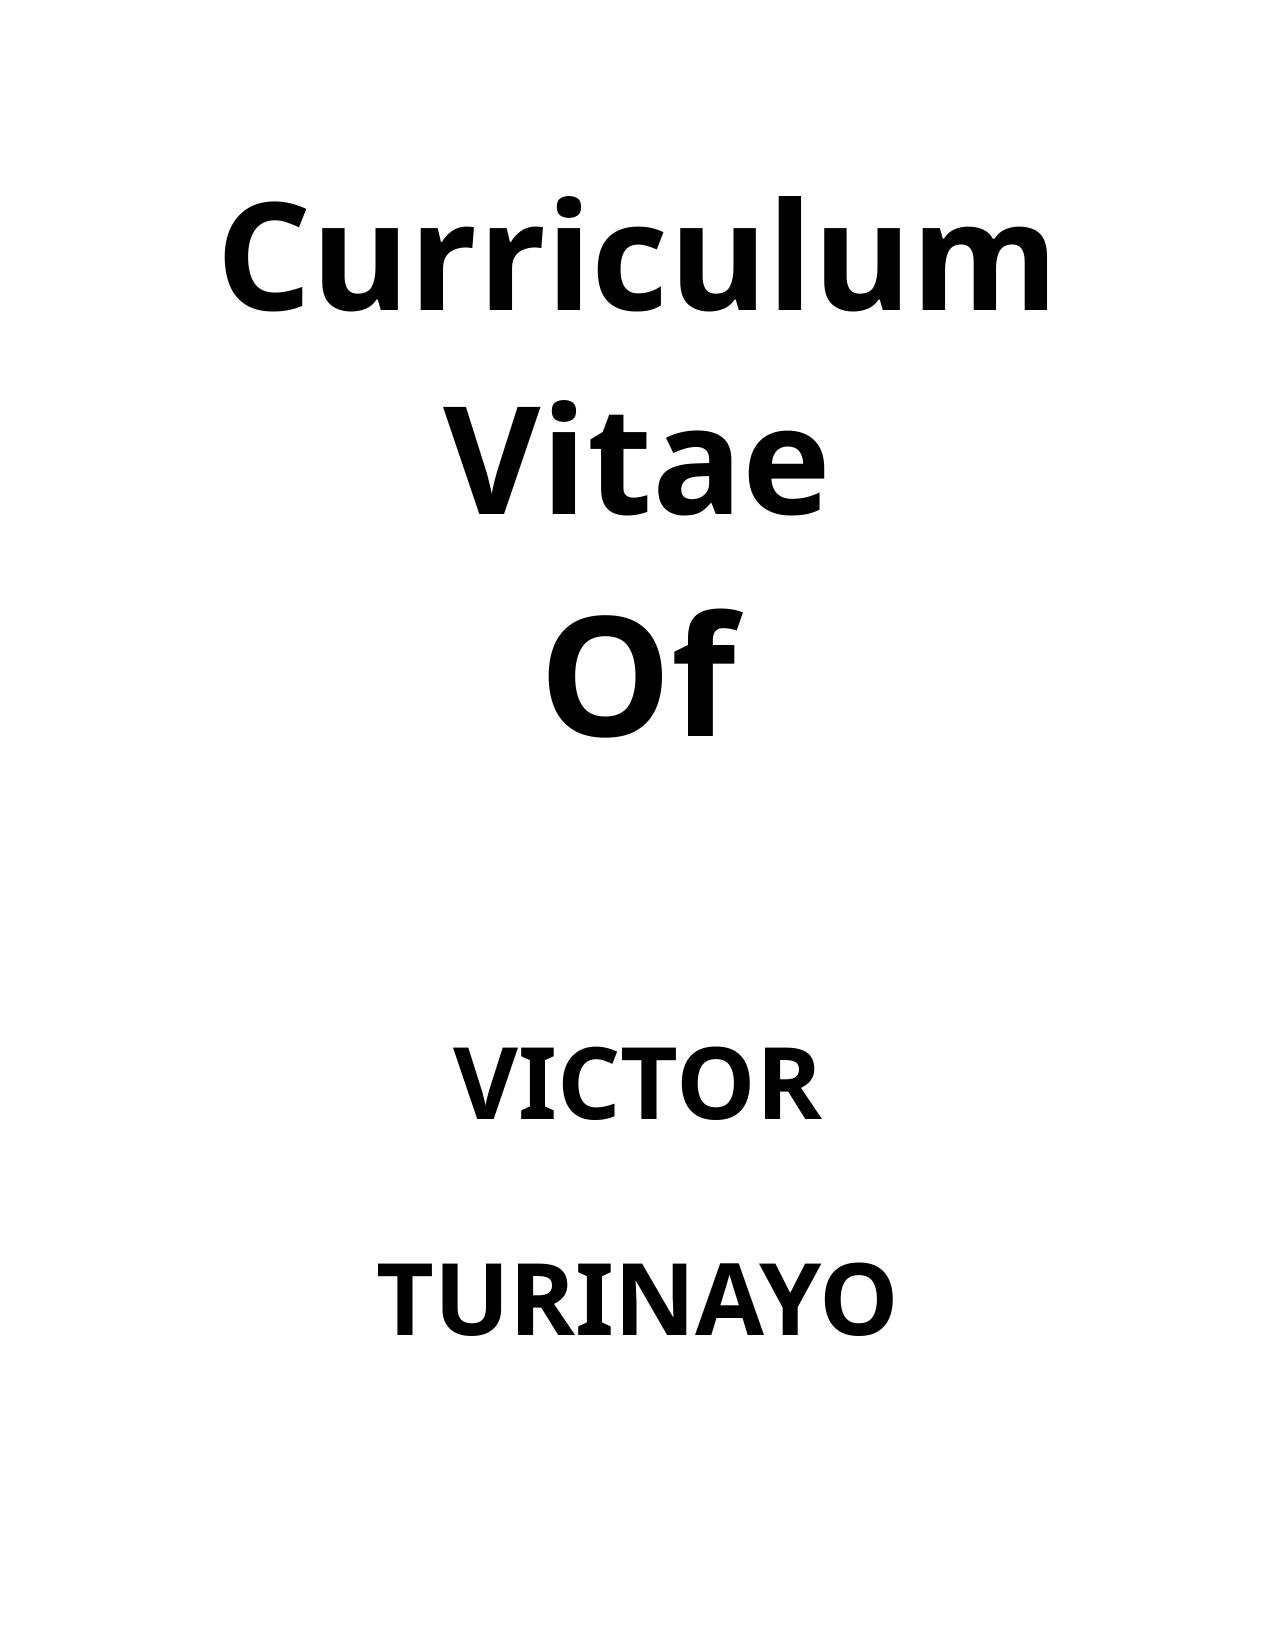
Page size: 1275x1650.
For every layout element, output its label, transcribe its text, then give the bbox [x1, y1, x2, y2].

title Vitae [150, 354, 1125, 558]
title Curriculum [150, 150, 1125, 354]
title TURINAYO [150, 1228, 1125, 1364]
title Of [150, 558, 1125, 786]
title VICTOR [150, 1012, 1125, 1149]
